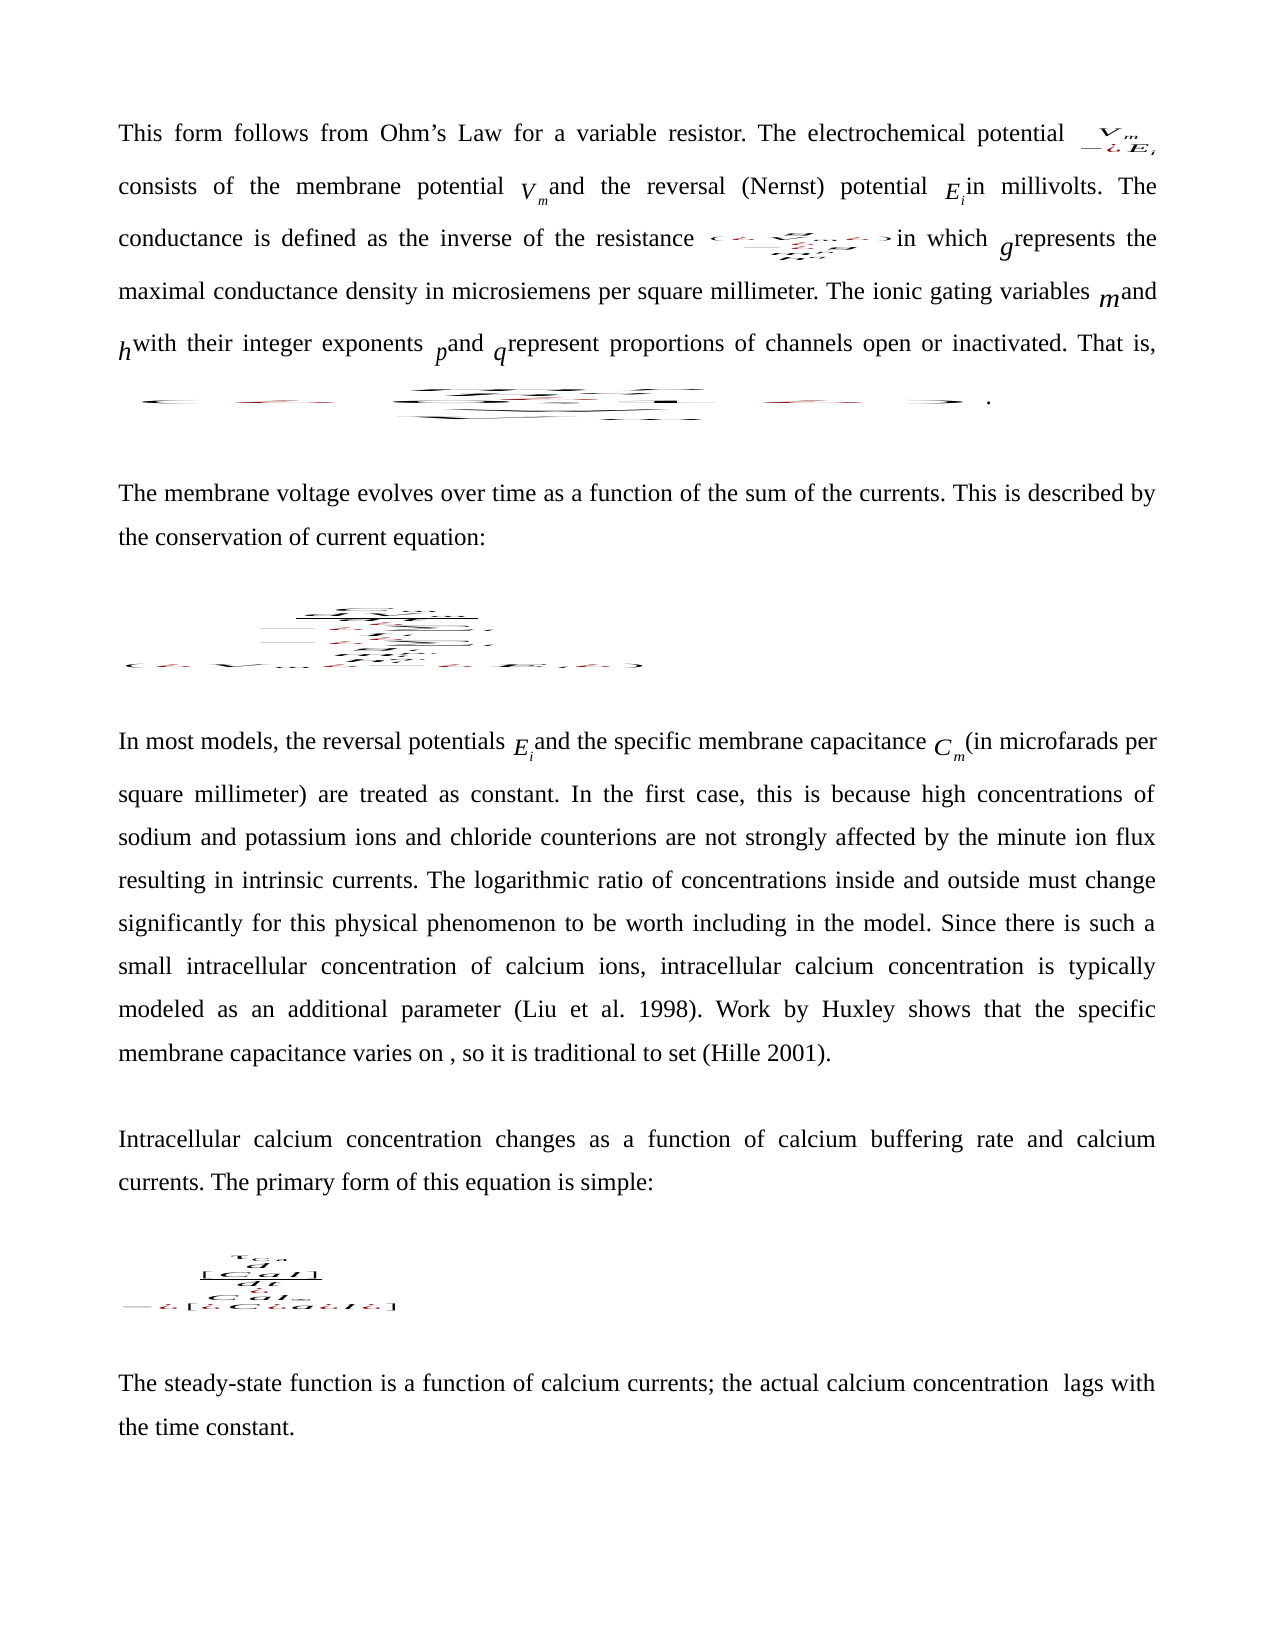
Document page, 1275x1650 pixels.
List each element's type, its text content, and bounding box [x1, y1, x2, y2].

text This form follows from Ohm’s Law for a variable resistor. The electrochemical potential consists of the membrane potential and the reversal (Nernst) potential in millivolts. The conductance is defined as the inverse of the resistance in which represents the maximal conductance density in microsiemens per square millimeter. The ionic gating variables and with their integer exponents and represent proportions of channels open or inactivated. That is, . [118, 118, 1157, 421]
text In most models, the reversal potentials and the specific membrane capacitance (in microfarads per square millimeter) are treated as constant. In the first case, this is because high concentrations of sodium and potassium ions and chloride counterions are not strongly affected by the minute ion flux resulting in intrinsic currents. The logarithmic ratio of concentrations inside and outside must change significantly for this physical phenomenon to be worth including in the model. Since there is such a small intracellular concentration of calcium ions, intracellular calcium concentration is typically modeled as an additional parameter (Liu et al. 1998). Work by Huxley shows that the specific membrane capacitance varies on , so it is traditional to set (Hille 2001). [118, 726, 1157, 1066]
text The membrane voltage evolves over time as a function of the sum of the currents. This is described by the conservation of current equation: [118, 478, 1157, 550]
text The steady-state function is a function of calcium currents; the actual calcium concentration lags with the time constant. [118, 1368, 1157, 1440]
text Intracellular calcium concentration changes as a function of calcium buffering rate and calcium currents. The primary form of this equation is simple: [118, 1124, 1157, 1196]
